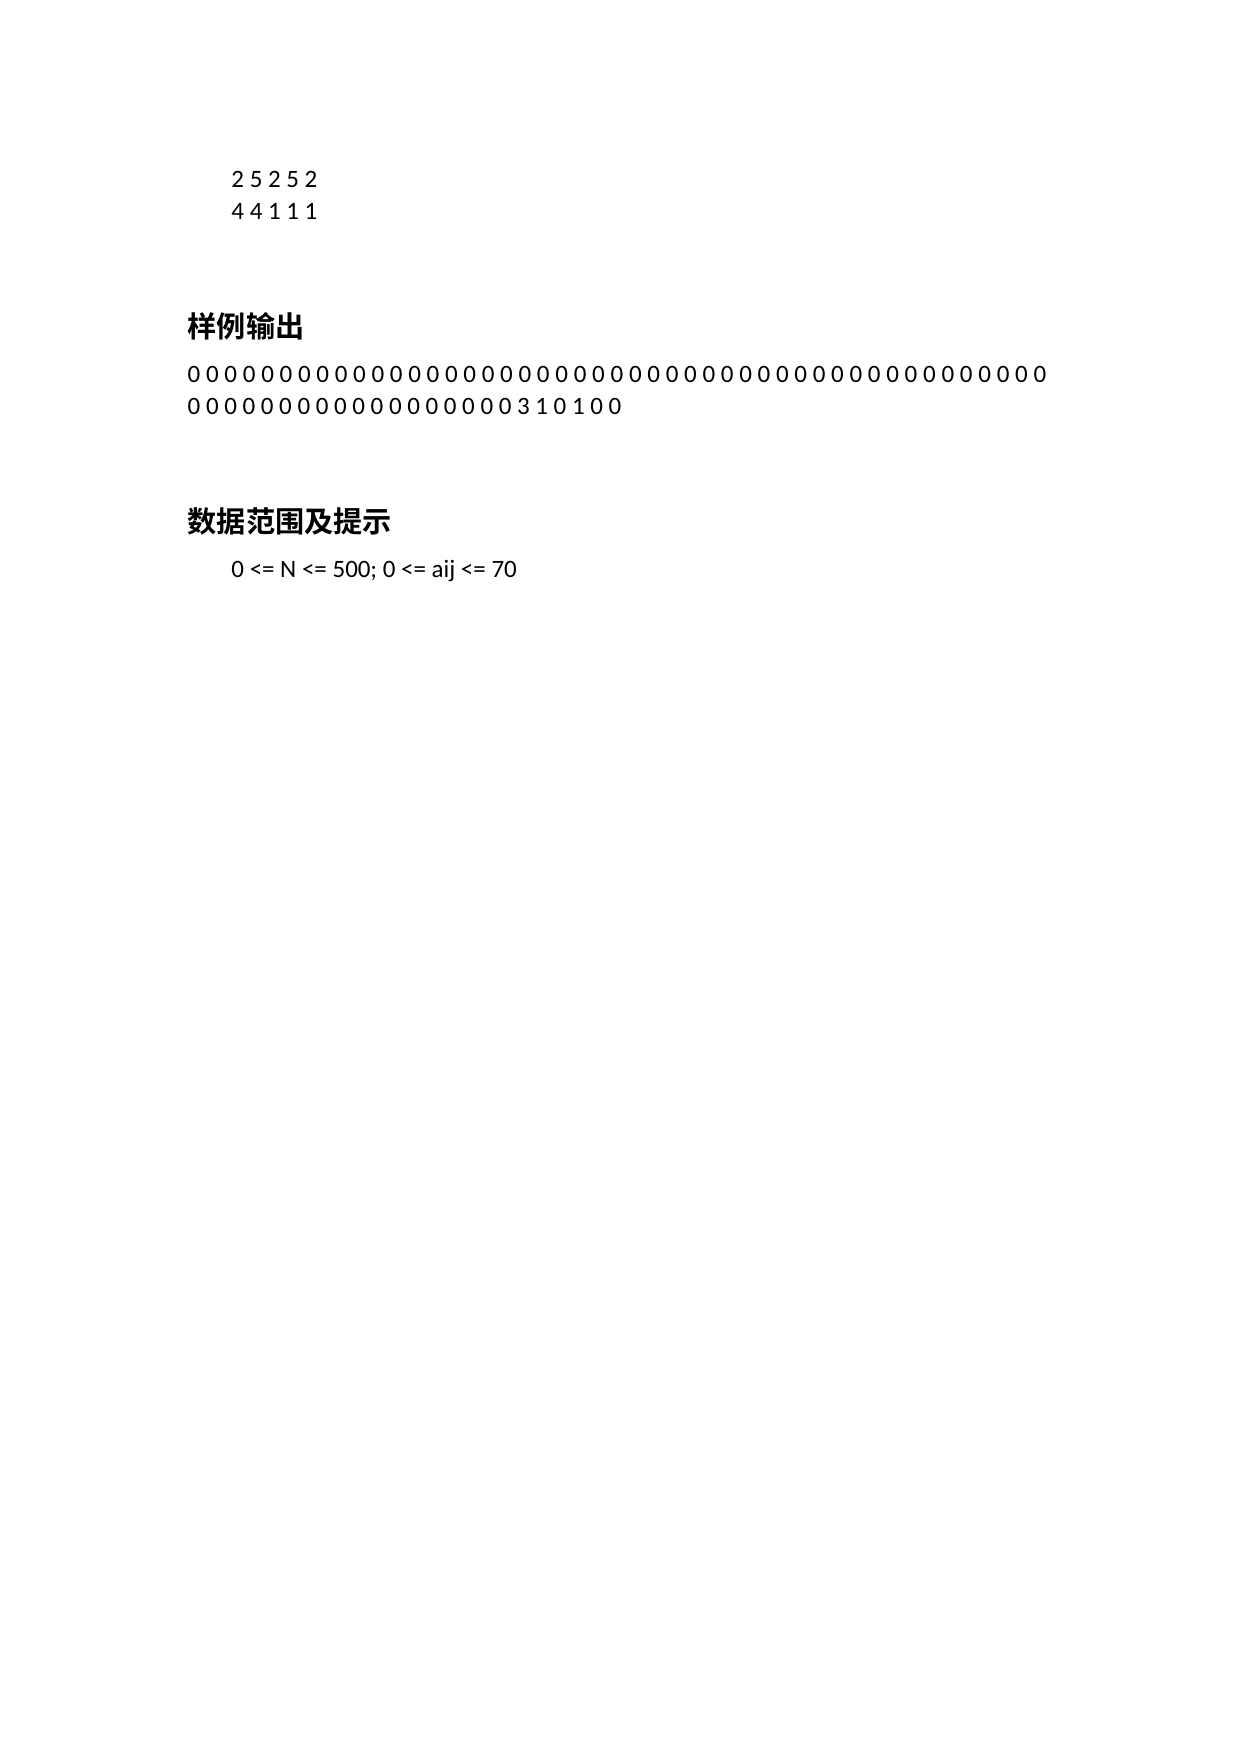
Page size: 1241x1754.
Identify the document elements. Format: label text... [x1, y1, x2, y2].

text 2 5 2 5 2 [187, 162, 1053, 194]
text 数据范围及提示 [187, 487, 1053, 552]
text 4 4 1 1 1 [187, 194, 1053, 227]
text 样例输出 [187, 292, 1053, 357]
text 0 0 0 0 0 0 0 0 0 0 0 0 0 0 0 0 0 0 0 0 0 0 0 0 0 0 0 0 0 0 0 0 0 0 0 0 0 0 0 0 0 0 0 0 0 0 0 0 0 0 0 0 0 0 0 0 0 0 0 0 0 0 0 0 0 3 1 0 1 0 0 [187, 357, 1053, 422]
text 0 <= N <= 500; 0 <= aij <= 70 [187, 552, 1053, 584]
